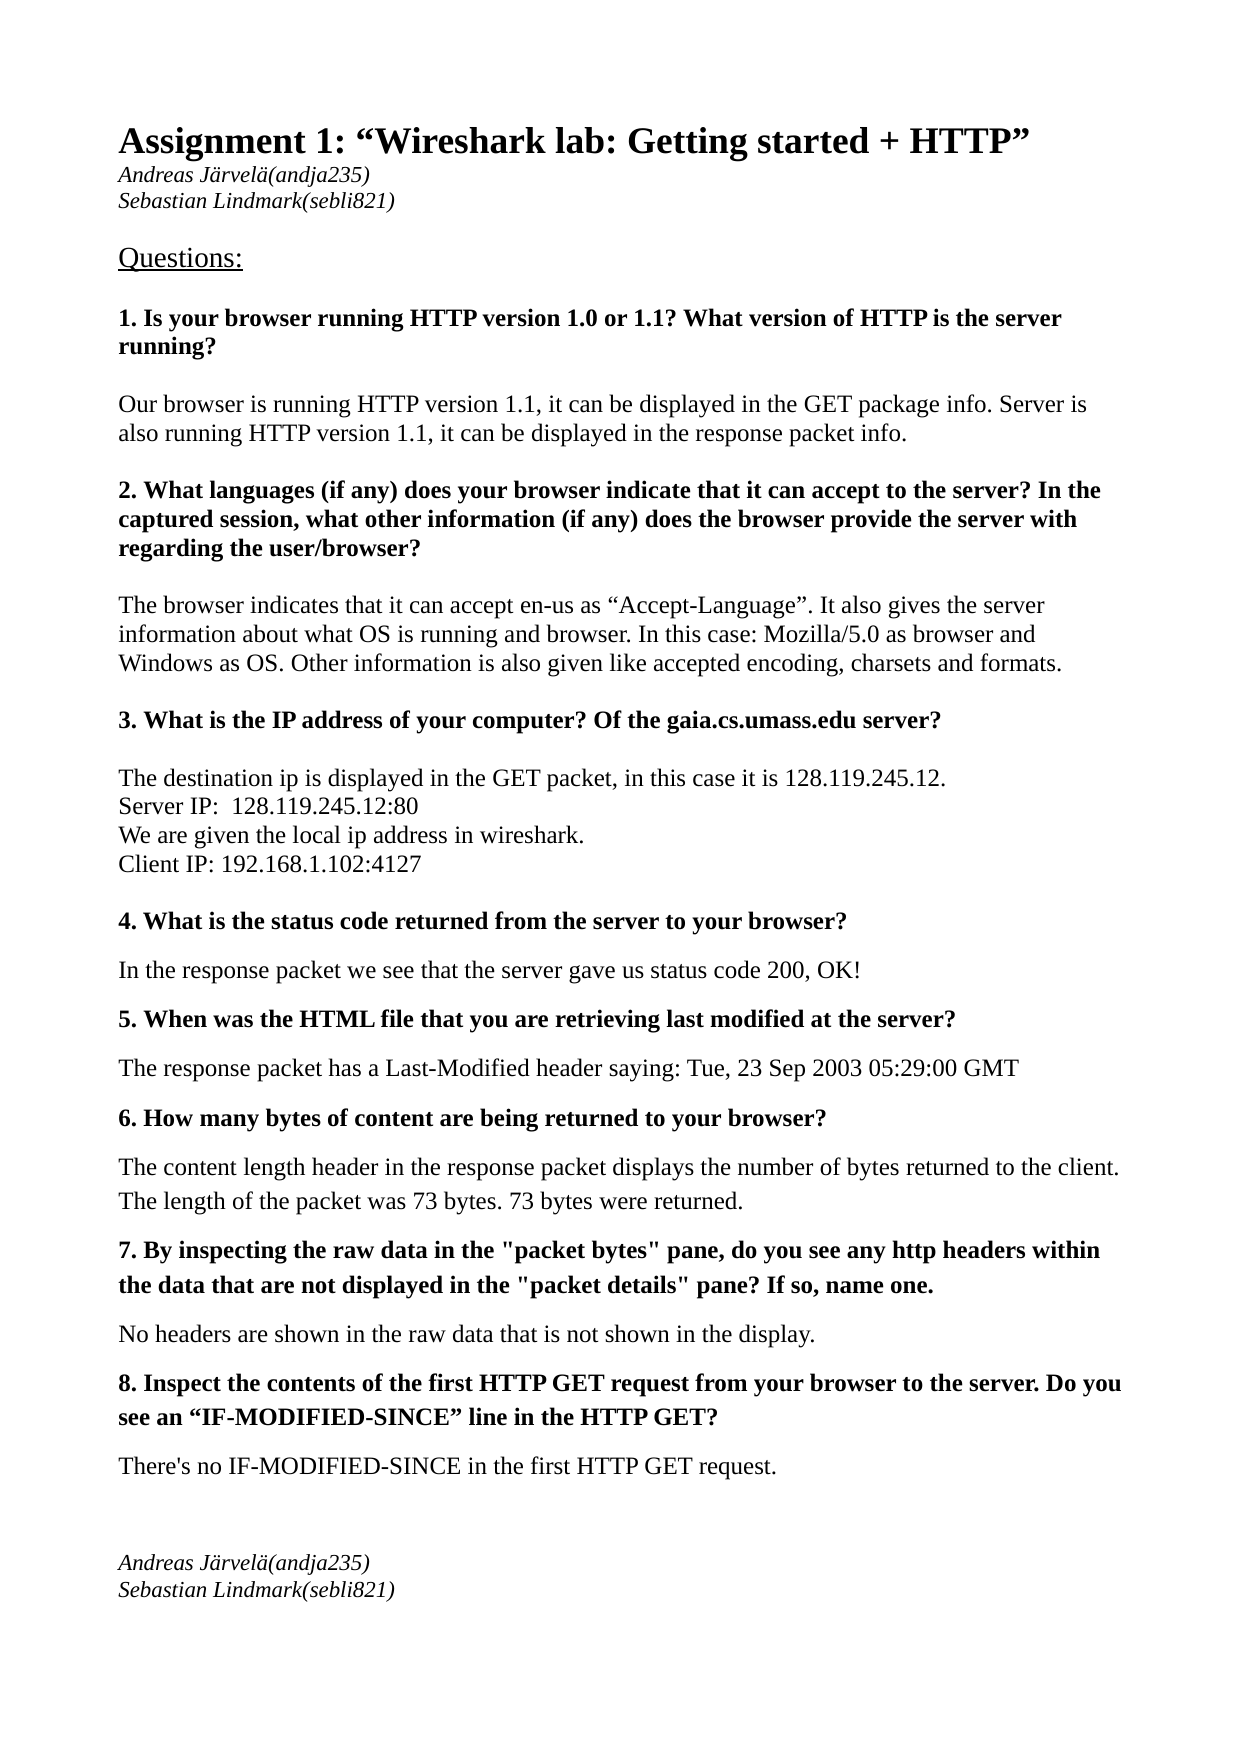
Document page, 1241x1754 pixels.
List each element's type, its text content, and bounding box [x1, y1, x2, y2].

text Andreas Järvelä(andja235) [118, 1549, 1122, 1576]
text 2. What languages (if any) does your browser indicate that it can accept to the server? In the captured session, what other information (if any) does the browser provide the server with regarding the user/browser? [118, 475, 1122, 561]
text Sebastian Lindmark(sebli821) [118, 188, 1122, 214]
text The destination ip is displayed in the GET packet, in this case it is 128.119.245.12. [118, 763, 1122, 791]
text 1. Is your browser running HTTP version 1.0 or 1.1? What version of HTTP is the server running? [118, 303, 1122, 360]
text 6. How many bytes of content are being returned to your browser? [118, 1103, 1122, 1131]
text 3. What is the IP address of your computer? Of the gaia.cs.umass.edu server? [118, 705, 1122, 734]
text 7. By inspecting the raw data in the "packet bytes" pane, do you see any http headers within the data that are not displayed in the "packet details" pane? If so, name one. [118, 1235, 1122, 1298]
text 5. When was the HTML file that you are retrieving last modified at the server? [118, 1004, 1122, 1033]
text 4. What is the status code returned from the server to your browser? [118, 906, 1122, 935]
text Questions: [118, 240, 1122, 274]
text We are given the local ip address in wireshark. [118, 820, 1122, 849]
text In the response packet we see that the server gave us status code 200, OK! [118, 955, 1122, 984]
text Assignment 1: “Wireshark lab: Getting started + HTTP” Andreas Järvelä(andja235) [118, 118, 1122, 188]
text Server IP: 128.119.245.12:80 [118, 791, 1122, 820]
text No headers are shown in the raw data that is not shown in the display. [118, 1319, 1122, 1347]
text 8. Inspect the contents of the first HTTP GET request from your browser to the server. Do you see an “IF-MODIFIED-SINCE” line in the HTTP GET? [118, 1368, 1122, 1431]
text Client IP: 192.168.1.102:4127 [118, 849, 1122, 878]
text The browser indicates that it can accept en-us as “Accept-Language”. It also gives the server information about what OS is running and browser. In this case: Mozilla/5.0 as browser and Windows as OS. Other information is also given like accepted encoding, charsets and formats. [118, 590, 1122, 676]
text There's no IF-MODIFIED-SINCE in the first HTTP GET request. [118, 1451, 1122, 1480]
text Sebastian Lindmark(sebli821) [118, 1576, 1122, 1602]
text The content length header in the response packet displays the number of bytes returned to the client. The length of the packet was 73 bytes. 73 bytes were returned. [118, 1152, 1122, 1215]
text The response packet has a Last-Modified header saying: Tue, 23 Sep 2003 05:29:00 GMT [118, 1053, 1122, 1082]
text Our browser is running HTTP version 1.1, it can be displayed in the GET package info. Server is also running HTTP version 1.1, it can be displayed in the response packet info. [118, 389, 1122, 446]
